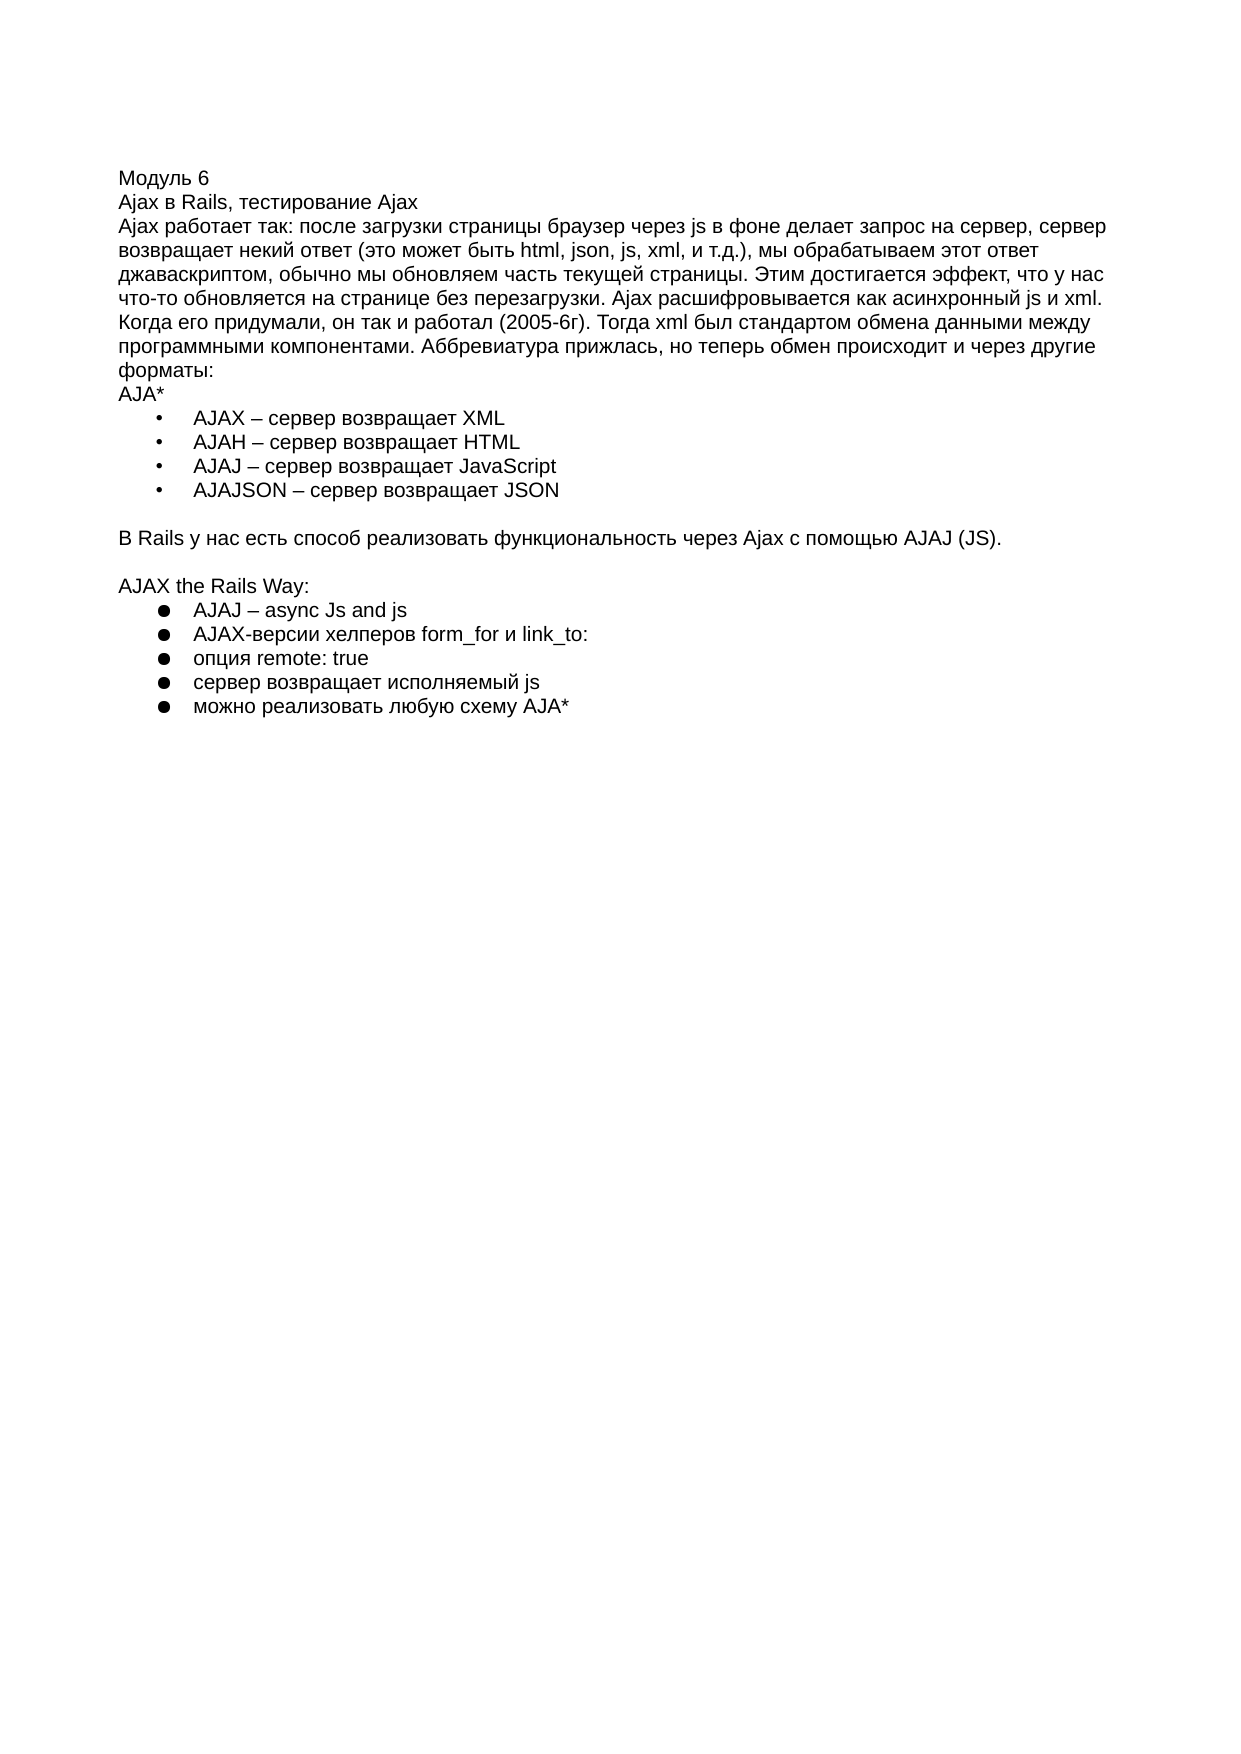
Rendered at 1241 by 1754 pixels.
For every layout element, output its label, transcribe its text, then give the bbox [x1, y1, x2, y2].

list AJAJ – async Js and js [156, 598, 1122, 622]
list сервер возвращает исполняемый js [156, 670, 1122, 694]
list AJAX – сервер возвращает XML [156, 406, 1122, 430]
list AJAJ – сервер возвращает JavaScript [156, 454, 1122, 478]
text Ajax работает так: после загрузки страницы браузер через js в фоне делает запрос на сервер, сервер возвращает некий ответ (это может быть html, json, js, xml, и т.д.), мы обрабатываем этот ответ джаваскриптом, обычно мы обновляем часть текущей страницы. Этим достигается эффект, что у нас что-то обновляется на странице без перезагрузки. Ajax расшифровывается как асинхронный js и xml. Когда его придумали, он так и работал (2005-6г). Тогда xml был стандартом обмена данными между программными компонентами. Аббревиатура прижлась, но теперь обмен происходит и через другие форматы: [118, 214, 1122, 382]
text Модуль 6 [118, 166, 1122, 190]
list можно реализовать любую схему AJA* [156, 694, 1122, 718]
list AJAX-версии хелперов form_for и link_to: [156, 622, 1122, 646]
text Ajax в Rails, тестирование Ajax [118, 190, 1122, 214]
text AJAX the Rails Way: [118, 574, 1122, 598]
text В Rails у нас есть способ реализовать функциональность через Ajax с помощью AJAJ (JS). [118, 526, 1122, 550]
list AJAJSON – сервер возвращает JSON [156, 478, 1122, 502]
list AJAH – сервер возвращает HTML [156, 430, 1122, 454]
list опция remote: true [156, 646, 1122, 670]
text AJA* [118, 382, 1122, 406]
